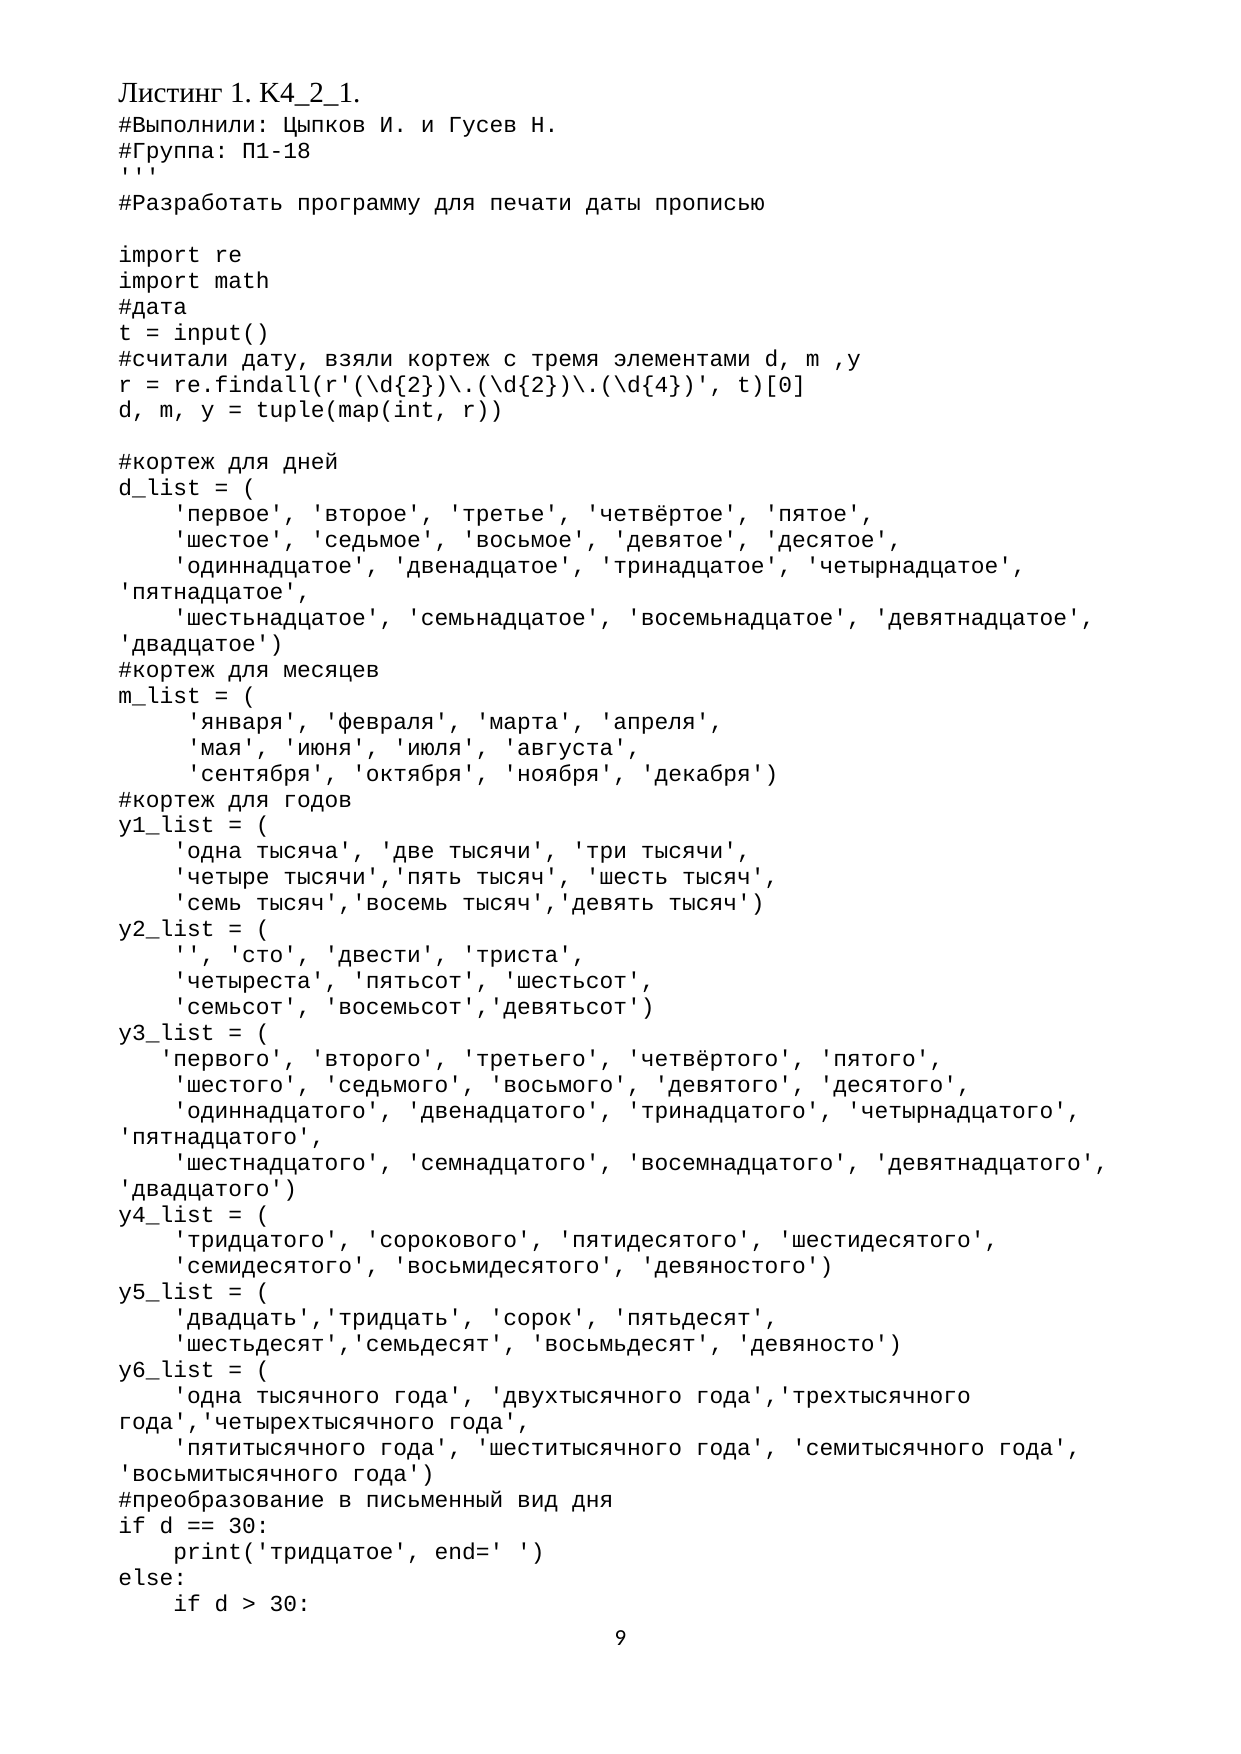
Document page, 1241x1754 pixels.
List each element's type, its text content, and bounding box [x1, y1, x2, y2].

text else: [118, 1566, 1122, 1592]
text #кортеж для дней [118, 451, 1122, 477]
text 'шестьнадцатое', 'семьнадцатое', 'восемьнадцатое', 'девятнадцатое', 'двадцатое') [118, 606, 1122, 658]
text y2_list = ( [118, 918, 1122, 943]
text y3_list = ( [118, 1021, 1122, 1047]
text 'первое', 'второе', 'третье', 'четвёртое', 'пятое', [118, 503, 1122, 528]
text 'семьсот', 'восемьсот','девятьсот') [118, 995, 1122, 1021]
text '', 'сто', 'двести', 'триста', [118, 943, 1122, 969]
text import math [118, 269, 1122, 295]
text 'шестое', 'седьмое', 'восьмое', 'девятое', 'десятое', [118, 528, 1122, 554]
text #Группа: П1-18 [118, 139, 1122, 165]
text #преобразование в письменный вид дня [118, 1488, 1122, 1514]
text if d > 30: [118, 1592, 1122, 1618]
text y4_list = ( [118, 1203, 1122, 1229]
text ''' [118, 165, 1122, 191]
text 'одна тысячного года', 'двухтысячного года','трехтысячного года','четырехтысячного года', [118, 1384, 1122, 1436]
text #дата [118, 295, 1122, 321]
text print('тридцатое', end=' ') [118, 1540, 1122, 1566]
text 'одна тысяча', 'две тысячи', 'три тысячи', [118, 840, 1122, 866]
text #считали дату, взяли кортеж с тремя элементами d, m ,y [118, 347, 1122, 373]
text 'семь тысяч','восемь тысяч','девять тысяч') [118, 892, 1122, 918]
text 'сентября', 'октября', 'ноября', 'декабря') [118, 762, 1122, 788]
text 'января', 'февраля', 'марта', 'апреля', [118, 710, 1122, 736]
text 'тридцатого', 'сорокового', 'пятидесятого', 'шестидесятого', [118, 1229, 1122, 1255]
text if d == 30: [118, 1514, 1122, 1540]
text 'первого', 'второго', 'третьего', 'четвёртого', 'пятого', [118, 1047, 1122, 1073]
text 'мая', 'июня', 'июля', 'августа', [118, 736, 1122, 762]
text import re [118, 243, 1122, 269]
text 'двадцать','тридцать', 'сорок', 'пятьдесят', [118, 1307, 1122, 1333]
text 'семидесятого', 'восьмидесятого', 'девяностого') [118, 1255, 1122, 1281]
text Листинг 1. K4_2_1. [118, 75, 1122, 108]
text y1_list = ( [118, 814, 1122, 840]
text 'четыреста', 'пятьсот', 'шестьсот', [118, 969, 1122, 995]
text y5_list = ( [118, 1281, 1122, 1307]
text 'четыре тысячи','пять тысяч', 'шесть тысяч', [118, 866, 1122, 892]
text 'одиннадцатое', 'двенадцатое', 'тринадцатое', 'четырнадцатое', 'пятнадцатое', [118, 554, 1122, 606]
text d, m, y = tuple(map(int, r)) [118, 399, 1122, 425]
text 'пятитысячного года', 'шеститысячного года', 'семитысячного года', 'восьмитысячного года') [118, 1436, 1122, 1488]
text #кортеж для месяцев [118, 658, 1122, 684]
text #Выполнили: Цыпков И. и Гусев Н. [118, 113, 1122, 139]
text #кортеж для годов [118, 788, 1122, 814]
text 'шестьдесят','семьдесят', 'восьмьдесят', 'девяносто') [118, 1333, 1122, 1358]
text 'одиннадцатого', 'двенадцатого', 'тринадцатого', 'четырнадцатого', 'пятнадцатого', [118, 1099, 1122, 1151]
text t = input() [118, 321, 1122, 347]
text d_list = ( [118, 477, 1122, 503]
text 'шестого', 'седьмого', 'восьмого', 'девятого', 'десятого', [118, 1073, 1122, 1099]
text 'шестнадцатого', 'семнадцатого', 'восемнадцатого', 'девятнадцатого', 'двадцатого') [118, 1151, 1122, 1203]
text y6_list = ( [118, 1358, 1122, 1384]
text r = re.findall(r'(\d{2})\.(\d{2})\.(\d{4})', t)[0] [118, 373, 1122, 399]
text #Разработать программу для печати даты прописью [118, 191, 1122, 217]
text m_list = ( [118, 684, 1122, 710]
